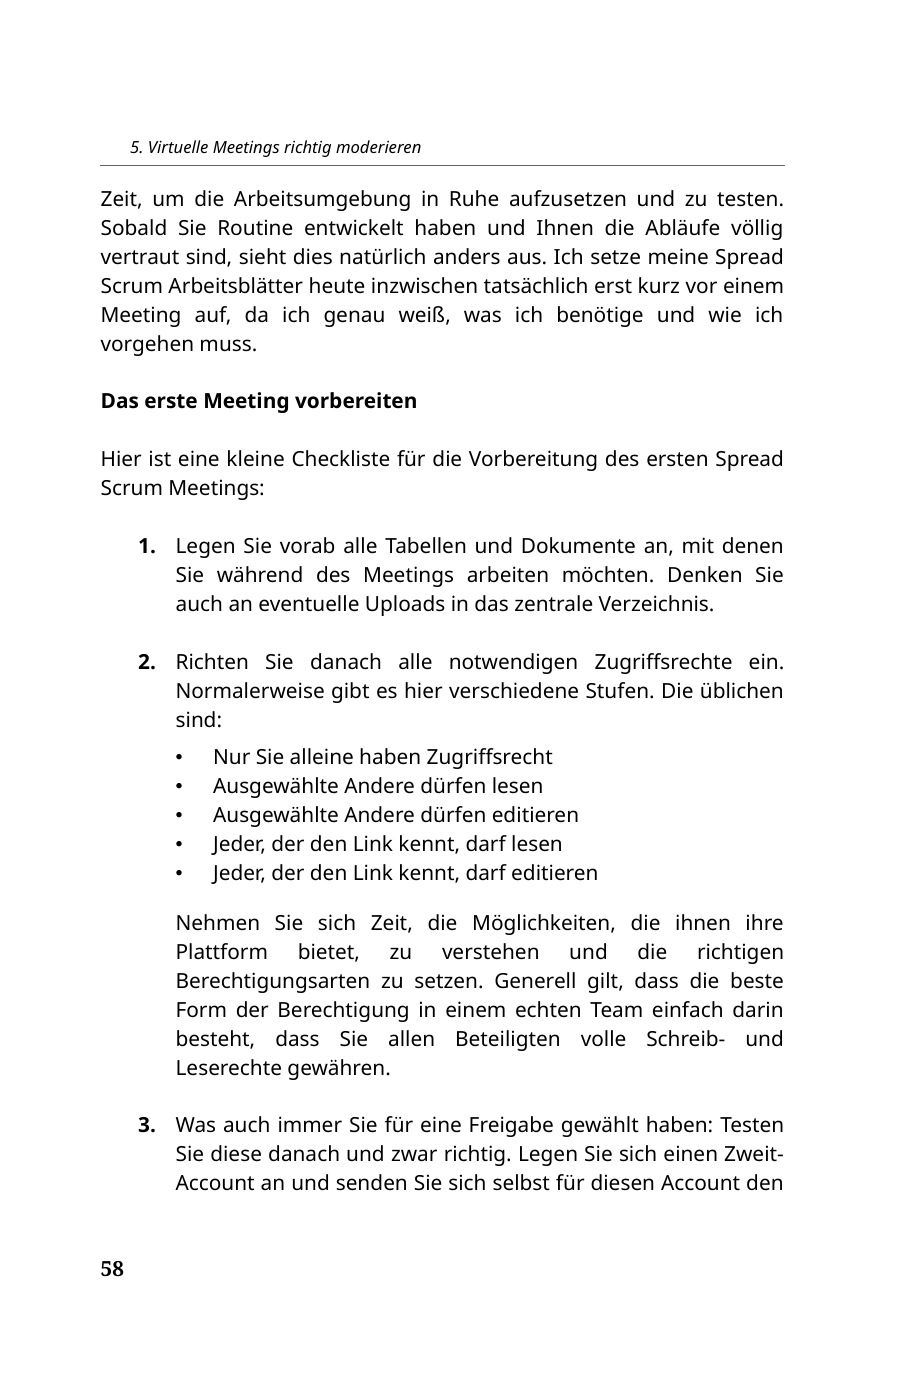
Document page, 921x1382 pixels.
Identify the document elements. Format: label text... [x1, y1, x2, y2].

list Was auch immer Sie für eine Freigabe gewählt haben: Testen Sie diese danach und zwar richtig. Legen Sie sich einen Zweit-Account an und senden Sie sich selbst für diesen Account den [138, 1089, 785, 1197]
list Ausgewählte Andere dürfen lesen [175, 770, 785, 799]
list Nur Sie alleine haben Zugriffsrecht [175, 741, 785, 770]
list Jeder, der den Link kennt, darf editieren [175, 857, 785, 886]
text Zeit, um die Arbeitsumgebung in Ruhe aufzusetzen und zu testen. Sobald Sie Routine entwickelt haben und Ihnen die Abläufe völlig vertraut sind, sieht dies natürlich anders aus. Ich setze meine Spread Scrum Arbeitsblätter heute inzwischen tatsächlich erst kurz vor einem Meeting auf, da ich genau weiß, was ich benötige und wie ich vorgehen muss. [100, 183, 785, 357]
list Jeder, der den Link kennt, darf lesen [175, 828, 785, 857]
list Nehmen Sie sich Zeit, die Möglichkeiten, die ihnen ihre Plattform bietet, zu verstehen und die richtigen Berechtigungsarten zu setzen. Generell gilt, dass die beste Form der Berechtigung in einem echten Team einfach darin besteht, dass Sie allen Beteiligten volle Schreib- und Leserechte gewähren. [138, 899, 785, 1081]
list Richten Sie danach alle notwendigen Zugriffsrechte ein. Normalerweise gibt es hier verschiedene Stufen. Die üblichen sind: [138, 626, 785, 733]
list Legen Sie vorab alle Tabellen und Dokumente an, mit denen Sie während des Meetings arbeiten möchten. Denken Sie auch an eventuelle Uploads in das zentrale Verzeichnis. [138, 510, 785, 617]
text Hier ist eine kleine Checkliste für die Vorbereitung des ersten Spread Scrum Meetings: [100, 423, 785, 502]
text Das erste Meeting vorbereiten [100, 365, 785, 415]
list Ausgewählte Andere dürfen editieren [175, 799, 785, 828]
